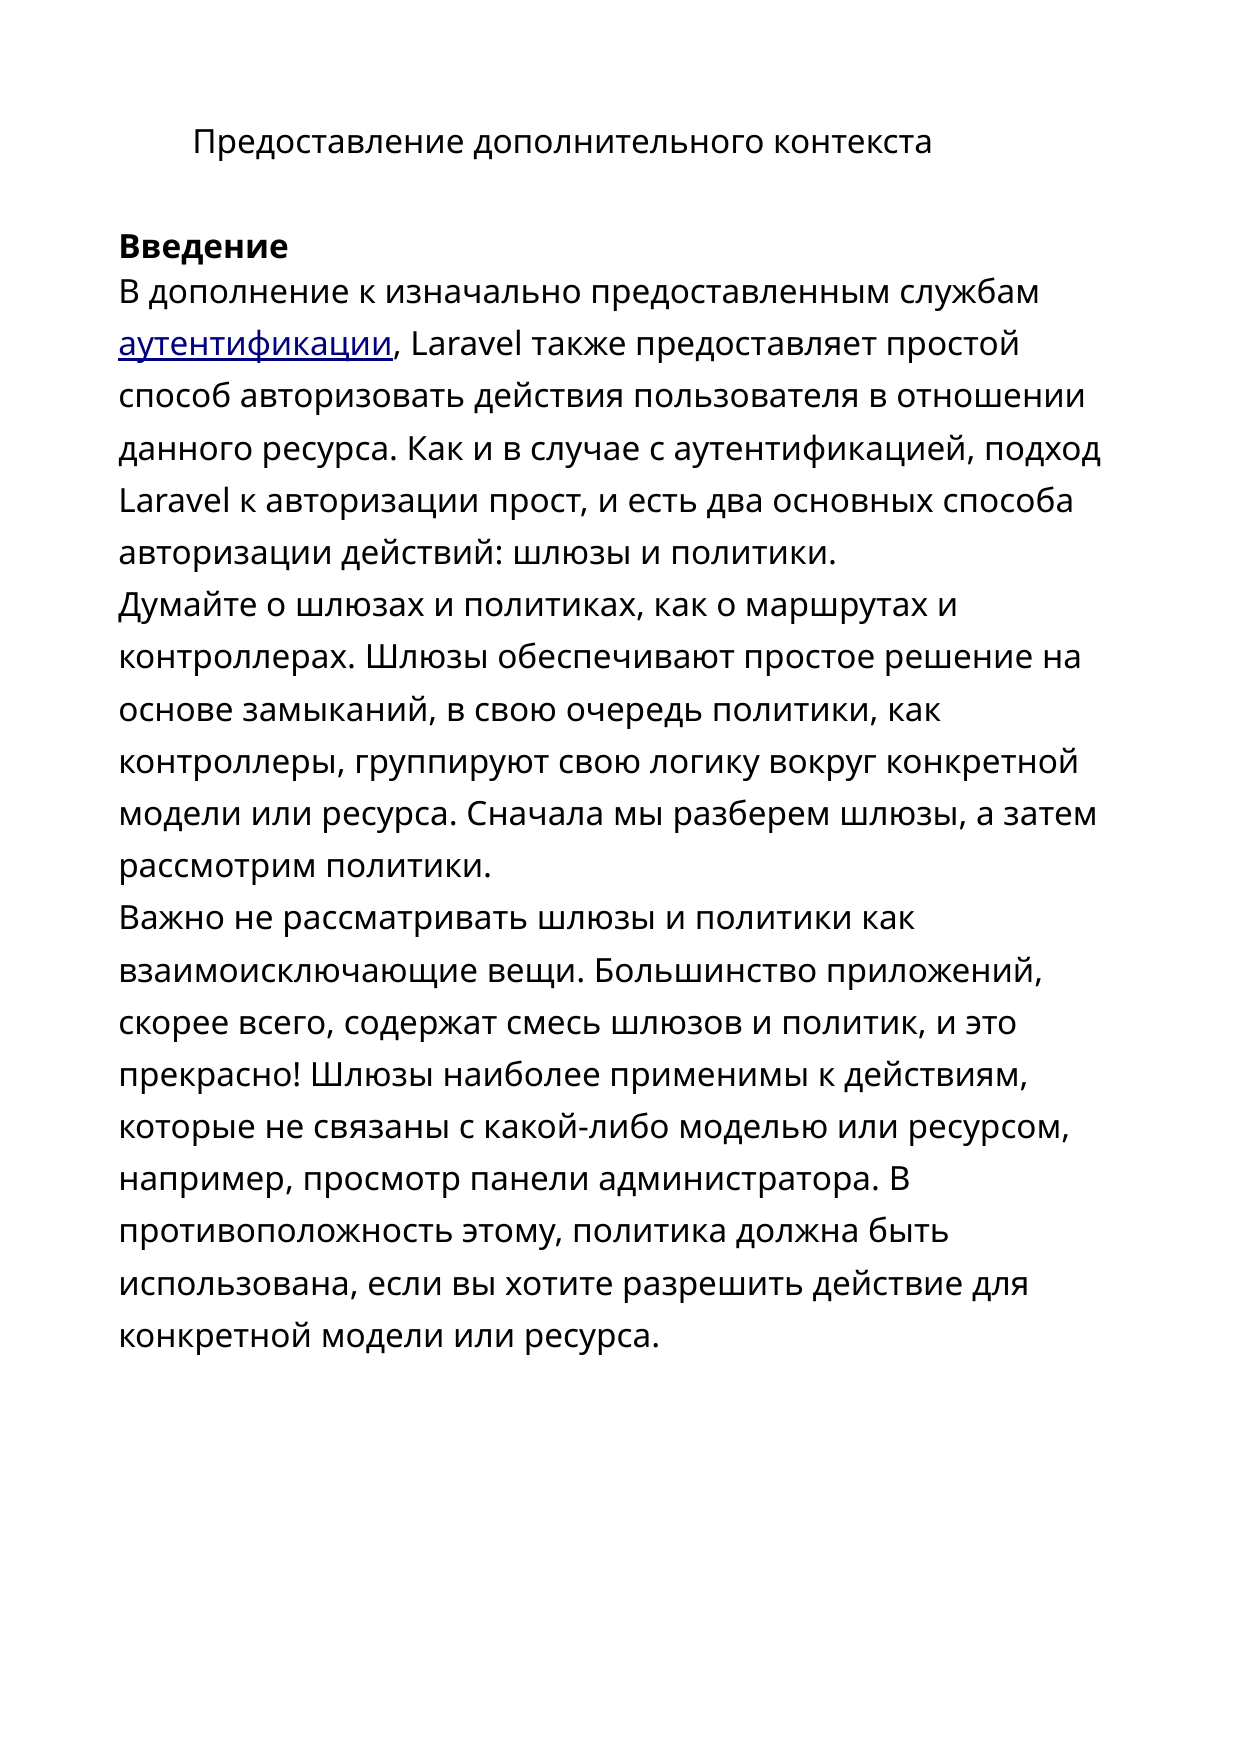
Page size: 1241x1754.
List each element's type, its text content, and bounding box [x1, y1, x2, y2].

text Предоставление дополнительного контекста [118, 118, 1122, 163]
text В дополнение к изначально предоставленным службам аутентификации, Laravel также предоставляет простой способ авторизовать действия пользователя в отношении данного ресурса. Как и в случае с аутентификацией, подход Laravel к авторизации прост, и есть два основных способа авторизации действий: шлюзы и политики. [118, 268, 1122, 574]
text Важно не рассматривать шлюзы и политики как взаимоисключающие вещи. Большинство приложений, скорее всего, содержат смесь шлюзов и политик, и это прекрасно! Шлюзы наиболее применимы к действиям, которые не связаны с какой-либо моделью или ресурсом, например, просмотр панели администратора. В противоположность этому, политика должна быть использована, если вы хотите разрешить действие для конкретной модели или ресурса. [118, 894, 1122, 1357]
text Думайте о шлюзах и политиках, как о маршрутах и контроллерах. Шлюзы обеспечивают простое решение на основе замыканий, в свою очередь политики, как контроллеры, группируют свою логику вокруг конкретной модели или ресурса. Сначала мы разберем шлюзы, а затем рассмотрим политики. [118, 581, 1122, 887]
subtitle Введение [118, 222, 1122, 268]
